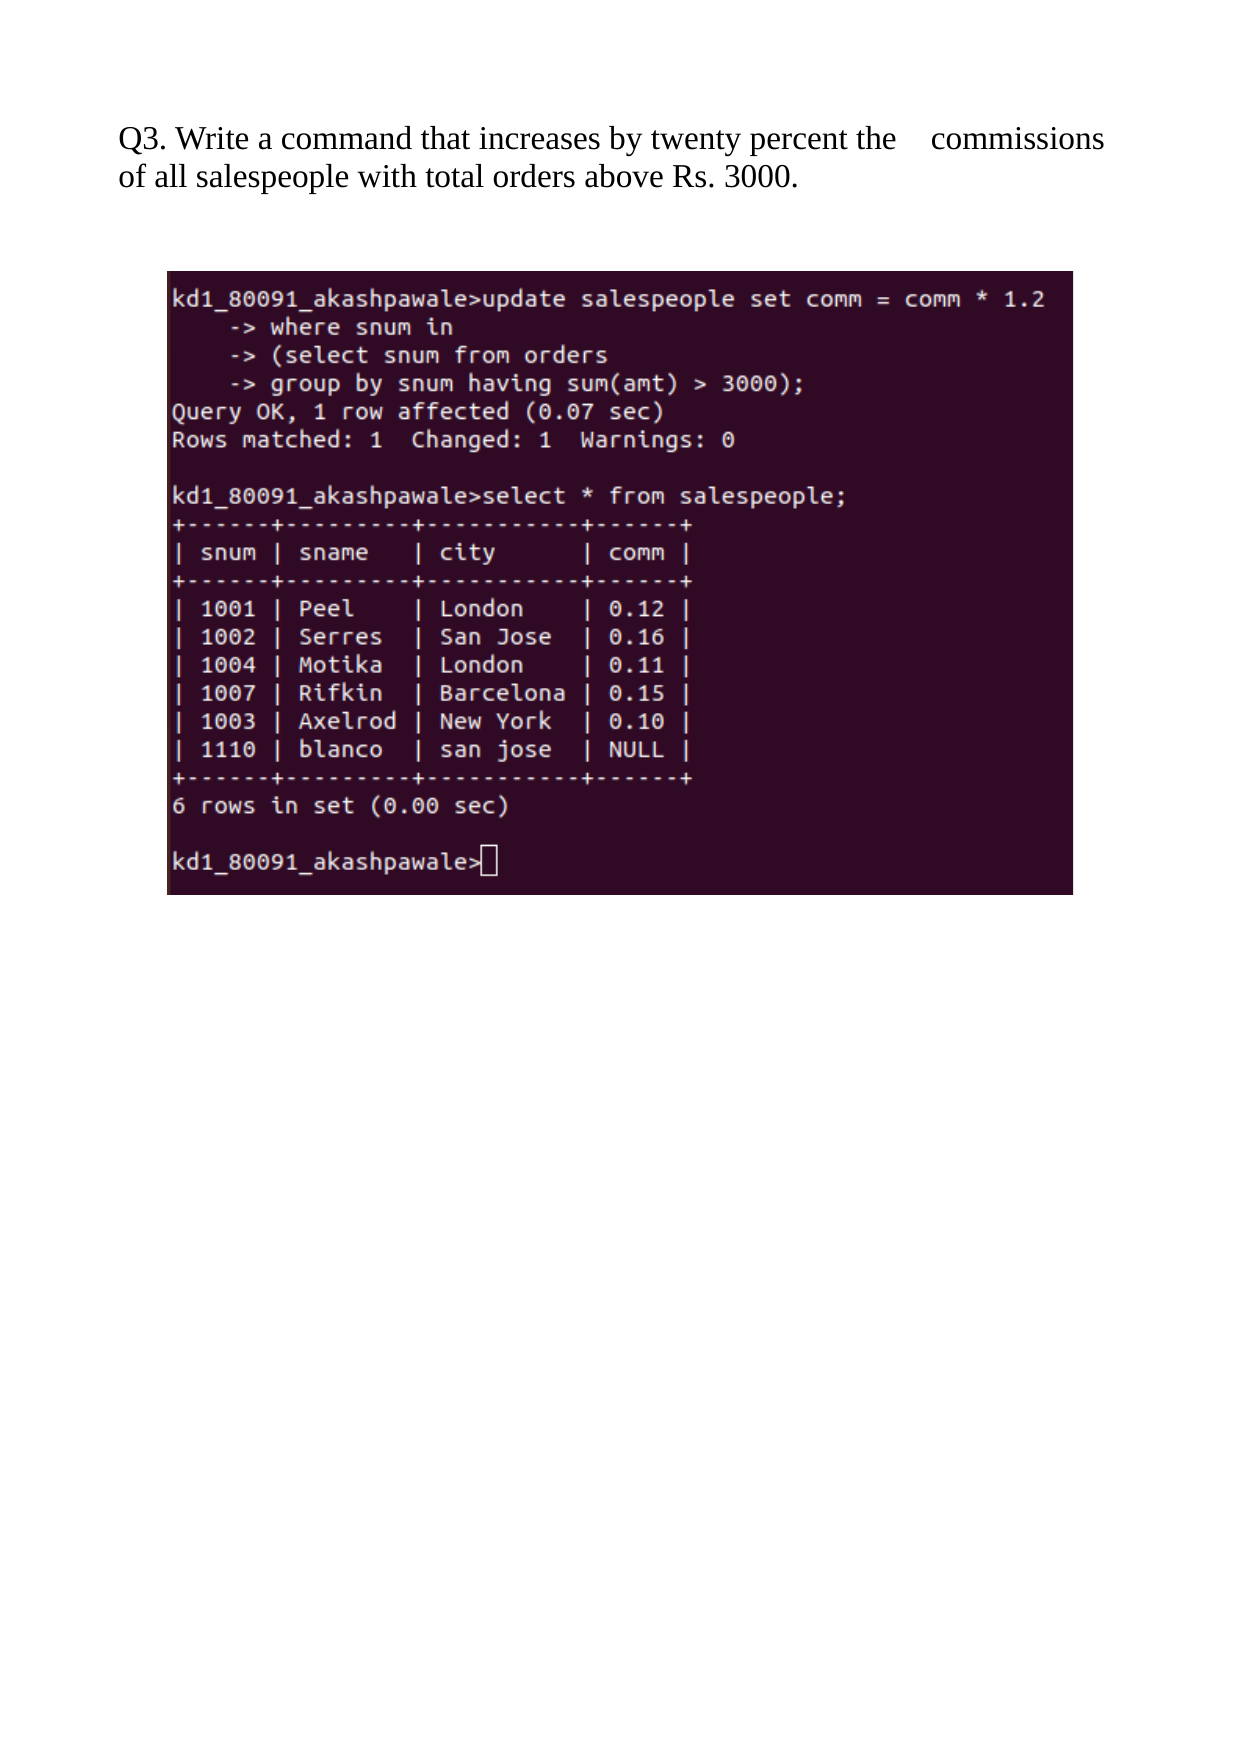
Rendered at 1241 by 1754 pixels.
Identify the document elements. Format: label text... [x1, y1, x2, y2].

text Q3. Write a command that increases by twenty percent the commissions of all salespeople with total orders above Rs. 3000. [118, 118, 1122, 195]
picture [167, 271, 1074, 895]
